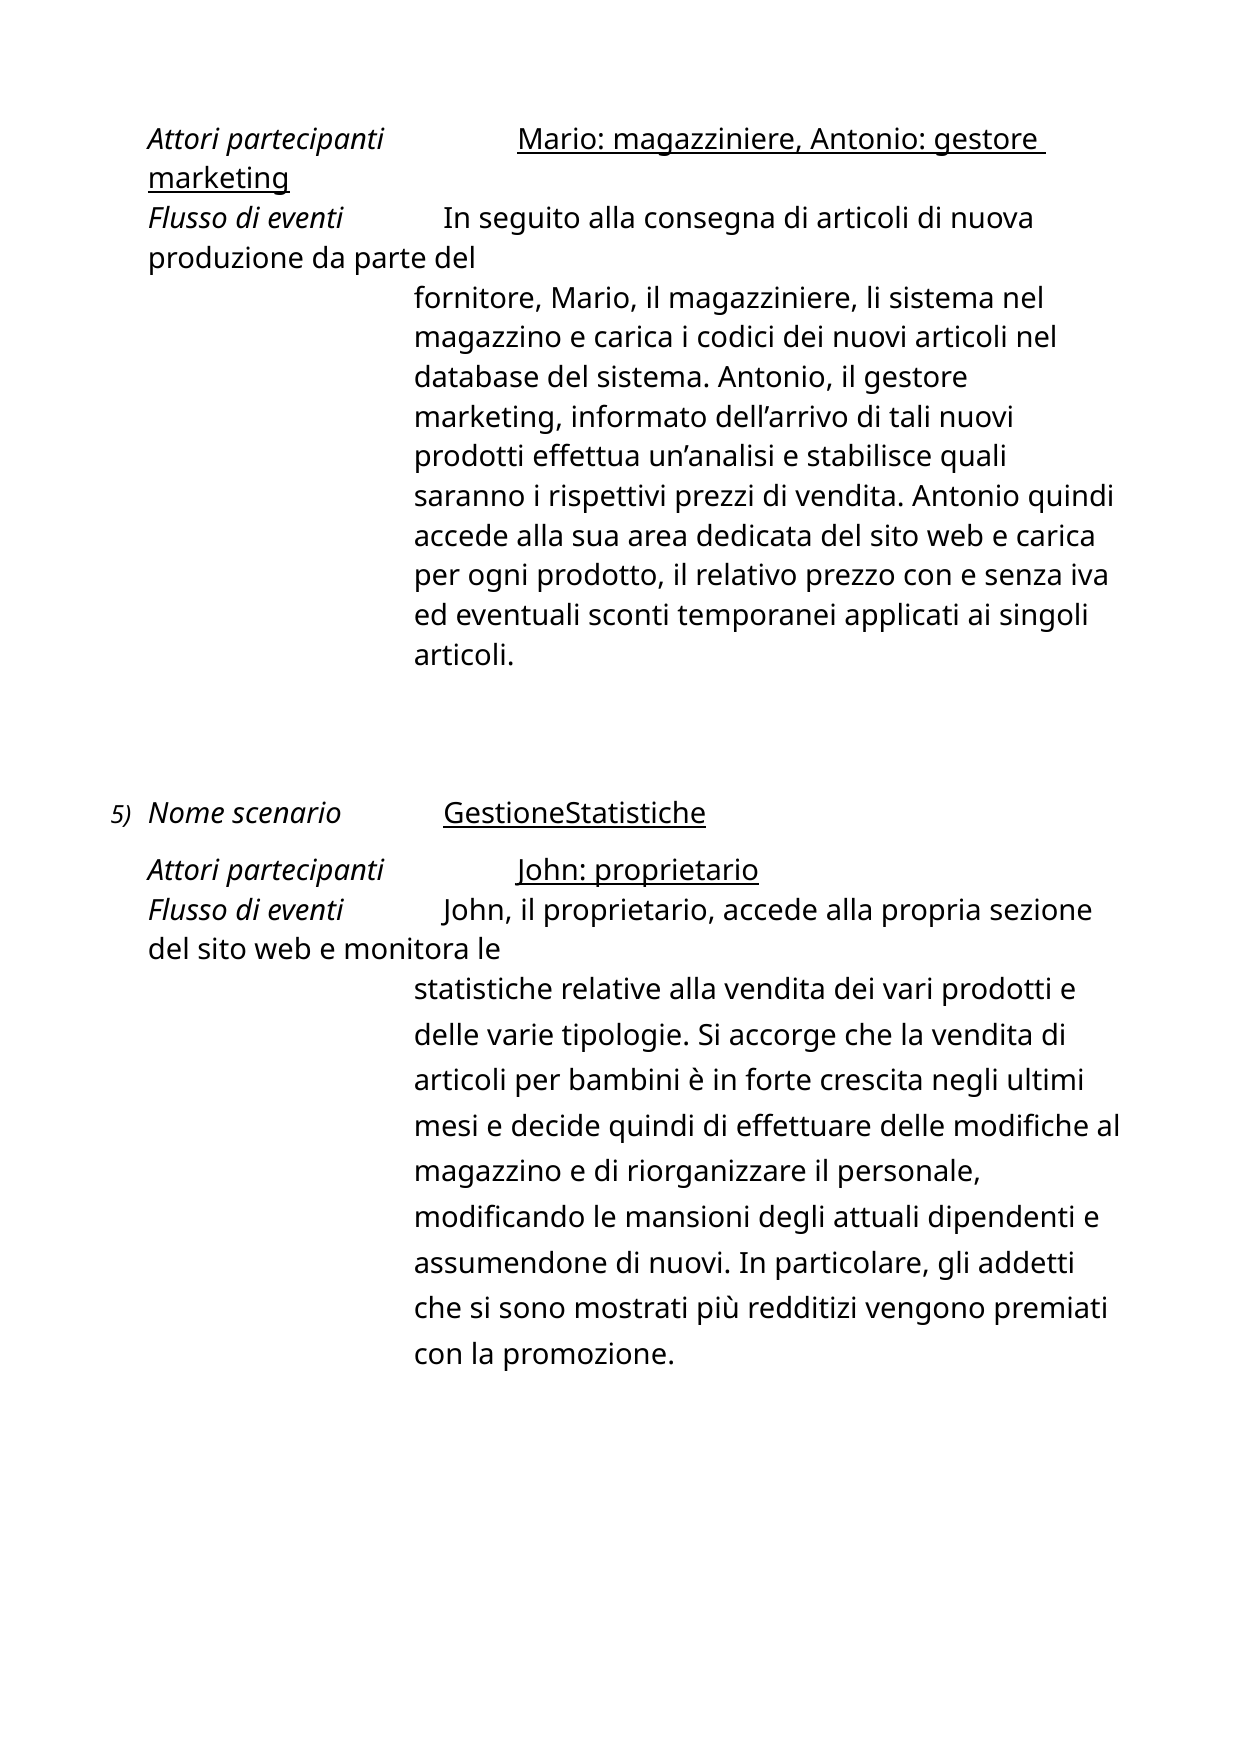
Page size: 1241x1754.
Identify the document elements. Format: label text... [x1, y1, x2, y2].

text Flusso di eventi In seguito alla consegna di articoli di nuova produzione da parte del [148, 197, 1122, 277]
text fornitore, Mario, il magazziniere, li sistema nel magazzino e carica i codici dei nuovi articoli nel database del sistema. Antonio, il gestore marketing, informato dell’arrivo di tali nuovi prodotti effettua un’analisi e stabilisce quali saranno i rispettivi prezzi di vendita. Antonio quindi accede alla sua area dedicata del sito web e carica per ogni prodotto, il relativo prezzo con e senza iva ed eventuali sconti temporanei applicati ai singoli articoli. [413, 277, 1122, 674]
text Attori partecipanti Mario: magazziniere, Antonio: gestore marketing [148, 118, 1122, 197]
list Nome scenario GestioneStatistiche [110, 793, 1122, 832]
text statistiche relative alla vendita dei vari prodotti e delle varie tipologie. Si accorge che la vendita di articoli per bambini è in forte crescita negli ultimi mesi e decide quindi di effettuare delle modifiche al magazzino e di riorganizzare il personale, modificando le mansioni degli attuali dipendenti e assumendone di nuovi. In particolare, gli addetti che si sono mostrati più redditizi vengono premiati con la promozione. [413, 968, 1122, 1373]
text Flusso di eventi John, il proprietario, accede alla propria sezione del sito web e monitora le [148, 889, 1122, 968]
text Attori partecipanti John: proprietario [148, 849, 1122, 889]
